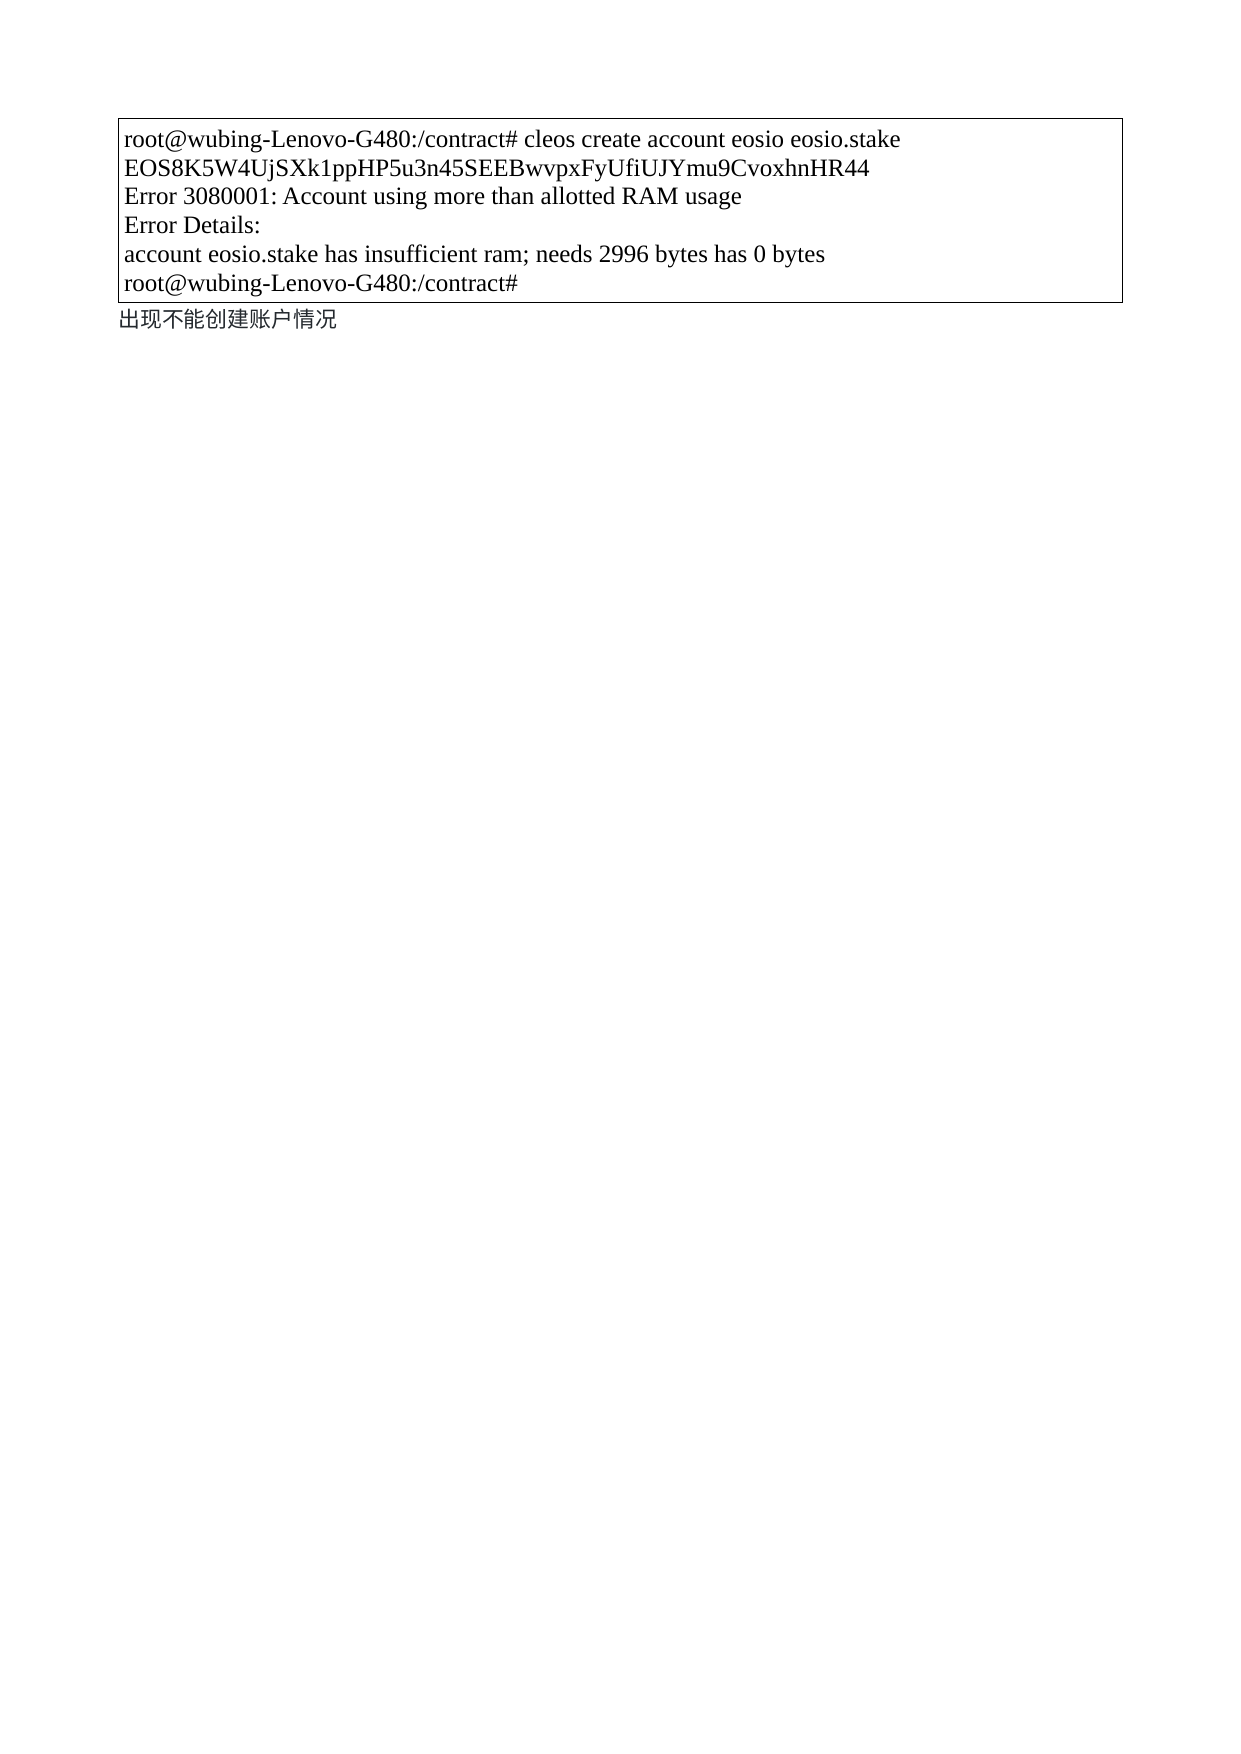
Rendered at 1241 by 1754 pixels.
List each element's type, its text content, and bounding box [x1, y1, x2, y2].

text 出现不能创建账户情况 [118, 303, 1122, 334]
table_header root@wubing-Lenovo-G480:/contract# cleos create account eosio eosio.stake EOS8K5W4UjSXk1ppHP5u3n45SEEBwvpxFyUfiUJYmu9CvoxhnHR44 Error 3080001: Account using more than allotted RAM usage Error Details: account eosio.stake has insufficient ram; needs 2996 bytes has 0 bytes root@wubing-Lenovo-G480:/contract# [119, 119, 1122, 302]
